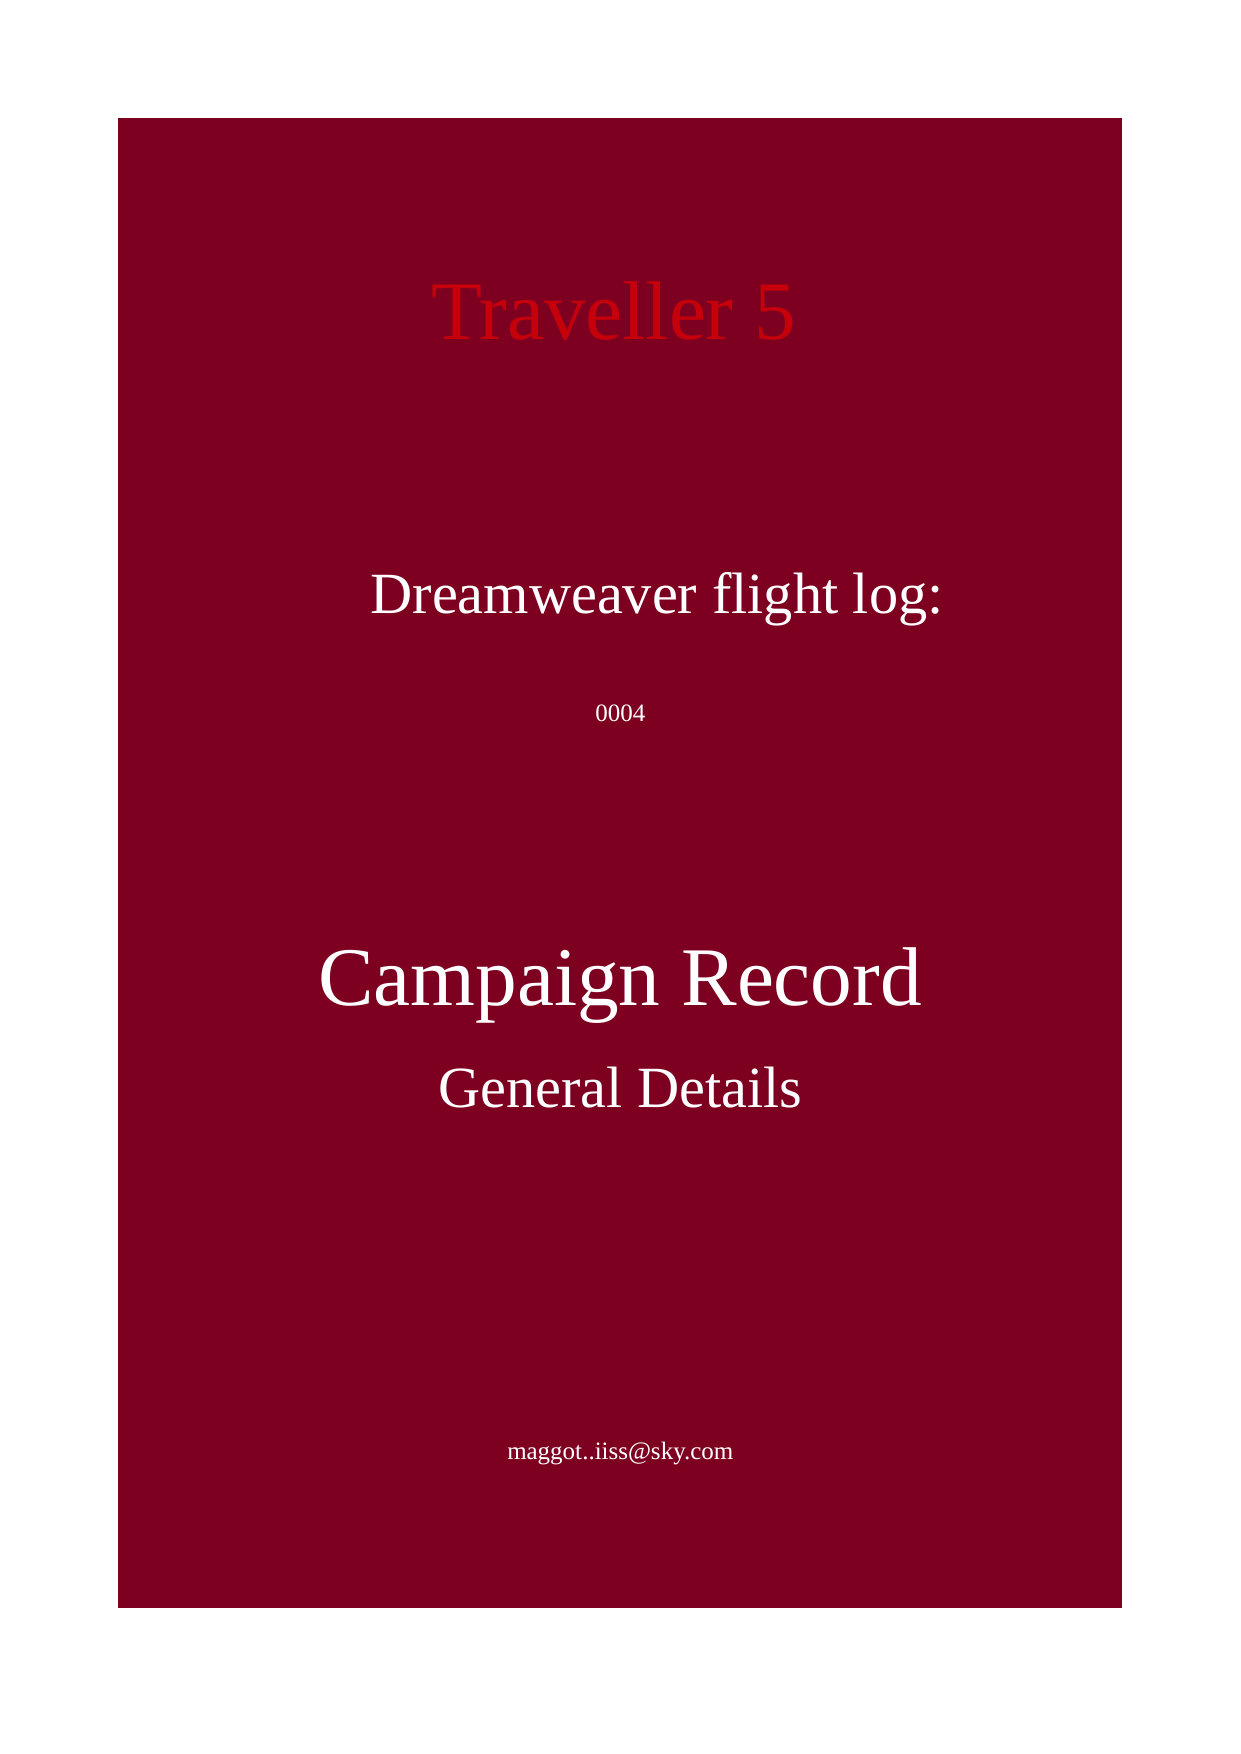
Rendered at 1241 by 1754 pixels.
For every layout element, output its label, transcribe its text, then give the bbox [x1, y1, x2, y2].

text 0004 [118, 698, 1122, 727]
text Campaign Record [118, 928, 1122, 1024]
text maggot..iiss@sky.com [118, 1436, 1122, 1464]
text Traveller 5 [118, 262, 1122, 358]
text General Details [118, 1052, 1122, 1119]
text Dreamweaver flight log: [118, 559, 1122, 626]
